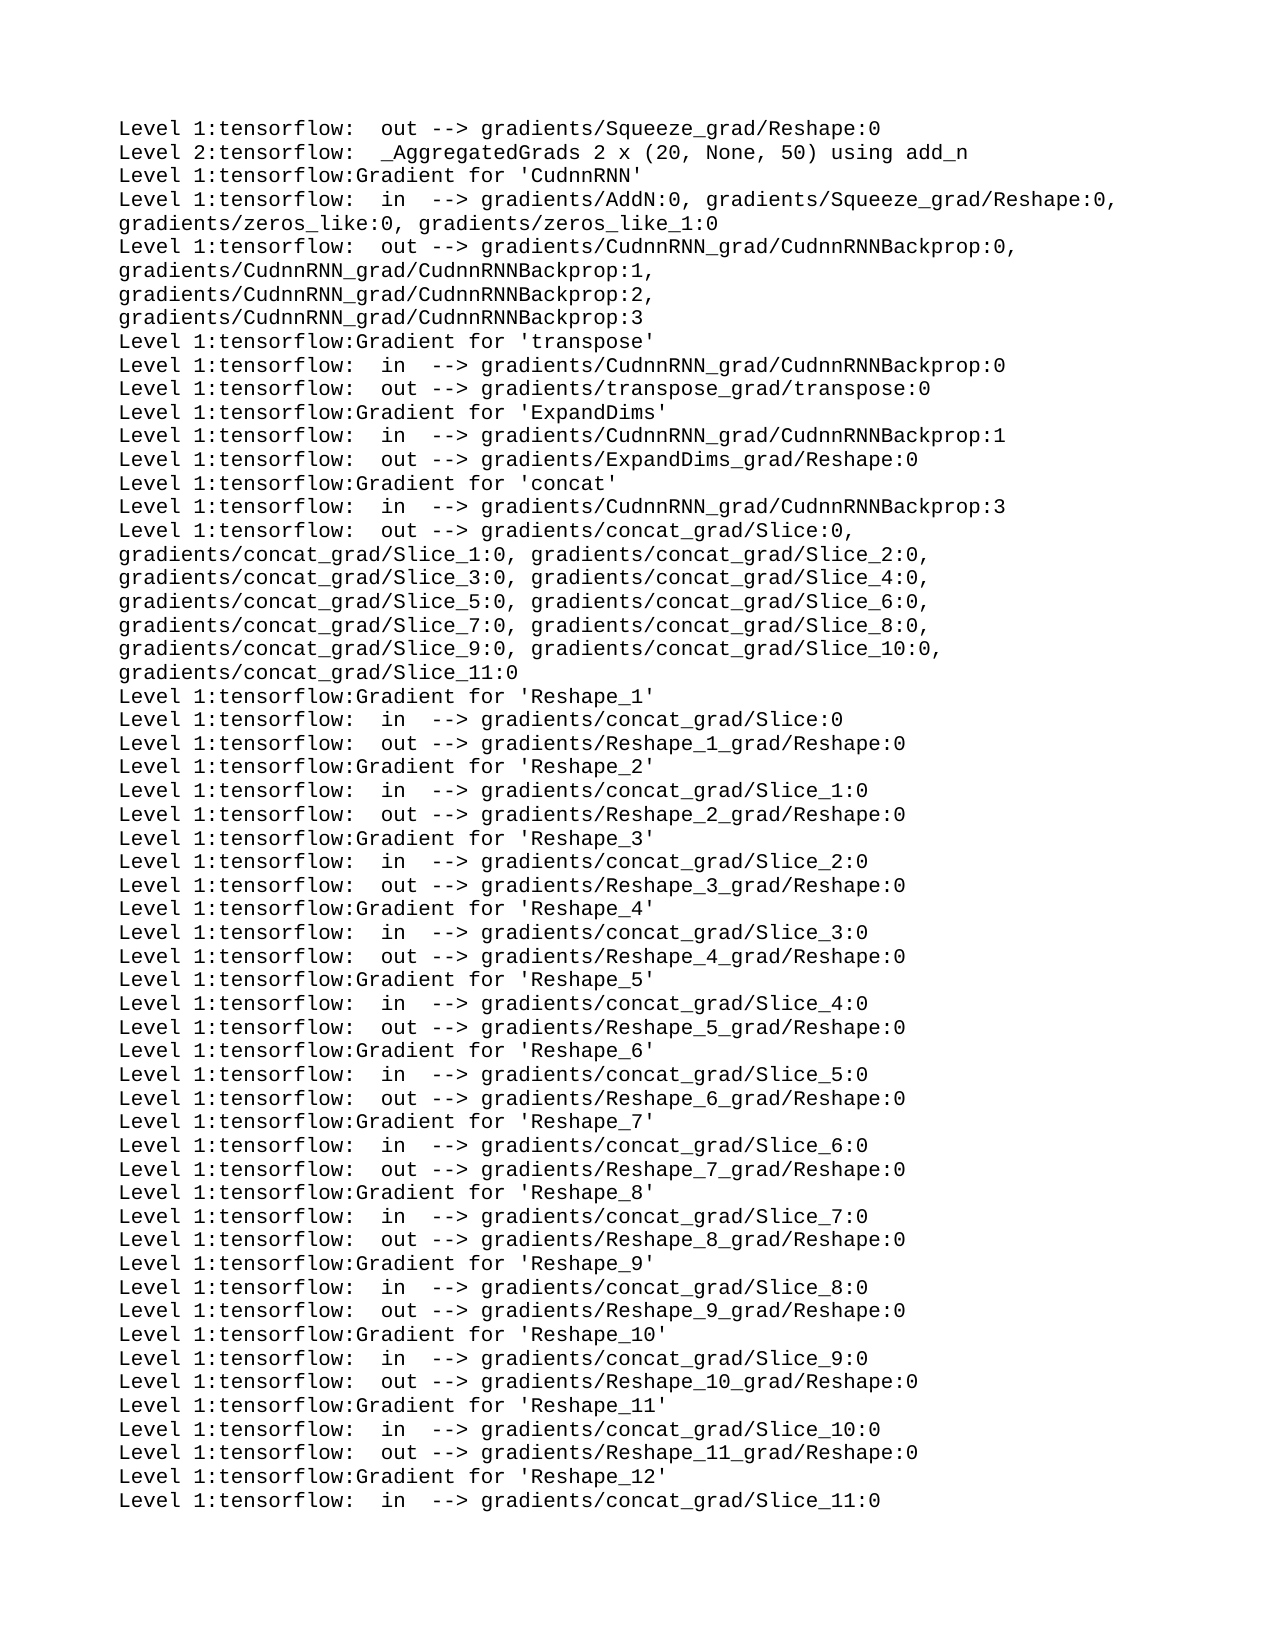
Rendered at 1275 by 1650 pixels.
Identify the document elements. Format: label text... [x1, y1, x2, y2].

text Level 1:tensorflow:Gradient for 'Reshape_8' [118, 1182, 1157, 1206]
text Level 1:tensorflow: out --> gradients/Squeeze_grad/Reshape:0 [118, 118, 1157, 142]
text Level 1:tensorflow: in --> gradients/concat_grad/Slice_2:0 [118, 851, 1157, 875]
text Level 1:tensorflow: in --> gradients/CudnnRNN_grad/CudnnRNNBackprop:3 [118, 496, 1157, 520]
text Level 1:tensorflow: in --> gradients/concat_grad/Slice_3:0 [118, 922, 1157, 946]
text Level 1:tensorflow:Gradient for 'Reshape_3' [118, 827, 1157, 851]
text Level 1:tensorflow: out --> gradients/Reshape_6_grad/Reshape:0 [118, 1088, 1157, 1111]
text Level 1:tensorflow: in --> gradients/CudnnRNN_grad/CudnnRNNBackprop:1 [118, 426, 1157, 449]
text Level 1:tensorflow: out --> gradients/Reshape_2_grad/Reshape:0 [118, 804, 1157, 827]
text Level 1:tensorflow: in --> gradients/concat_grad/Slice_7:0 [118, 1206, 1157, 1229]
text Level 1:tensorflow:Gradient for 'Reshape_11' [118, 1395, 1157, 1419]
text Level 1:tensorflow: in --> gradients/concat_grad/Slice_4:0 [118, 993, 1157, 1017]
text Level 1:tensorflow: out --> gradients/Reshape_11_grad/Reshape:0 [118, 1442, 1157, 1466]
text Level 1:tensorflow: in --> gradients/concat_grad/Slice_5:0 [118, 1064, 1157, 1088]
text Level 1:tensorflow: in --> gradients/concat_grad/Slice_1:0 [118, 780, 1157, 804]
text Level 1:tensorflow: in --> gradients/concat_grad/Slice_8:0 [118, 1277, 1157, 1300]
text Level 1:tensorflow: out --> gradients/Reshape_9_grad/Reshape:0 [118, 1300, 1157, 1324]
text Level 1:tensorflow:Gradient for 'Reshape_2' [118, 757, 1157, 780]
text Level 1:tensorflow:Gradient for 'Reshape_1' [118, 686, 1157, 709]
text Level 1:tensorflow:Gradient for 'Reshape_9' [118, 1253, 1157, 1277]
text Level 1:tensorflow: out --> gradients/Reshape_7_grad/Reshape:0 [118, 1158, 1157, 1182]
text Level 1:tensorflow:Gradient for 'Reshape_4' [118, 898, 1157, 922]
text Level 1:tensorflow:Gradient for 'Reshape_12' [118, 1466, 1157, 1489]
text Level 1:tensorflow: in --> gradients/concat_grad/Slice_10:0 [118, 1419, 1157, 1442]
text Level 1:tensorflow: out --> gradients/Reshape_3_grad/Reshape:0 [118, 875, 1157, 898]
text Level 1:tensorflow: in --> gradients/concat_grad/Slice_9:0 [118, 1348, 1157, 1371]
text Level 1:tensorflow: out --> gradients/Reshape_8_grad/Reshape:0 [118, 1229, 1157, 1253]
text Level 1:tensorflow: in --> gradients/concat_grad/Slice_6:0 [118, 1135, 1157, 1158]
text Level 1:tensorflow: out --> gradients/Reshape_10_grad/Reshape:0 [118, 1371, 1157, 1395]
text Level 1:tensorflow: out --> gradients/transpose_grad/transpose:0 [118, 378, 1157, 402]
text Level 1:tensorflow:Gradient for 'Reshape_10' [118, 1324, 1157, 1348]
text Level 1:tensorflow: in --> gradients/concat_grad/Slice_11:0 [118, 1489, 1157, 1513]
text Level 1:tensorflow:Gradient for 'Reshape_5' [118, 969, 1157, 993]
text Level 1:tensorflow: out --> gradients/concat_grad/Slice:0, gradients/concat_grad/Slice_1:0, gradients/concat_grad/Slice_2:0, gradients/concat_grad/Slice_3:0, gradients/concat_grad/Slice_4:0, gradients/concat_grad/Slice_5:0, gradients/concat_grad/Slice_6:0, gradients/concat_grad/Slice_7:0, gradients/concat_grad/Slice_8:0, gradients/concat_grad/Slice_9:0, gradients/concat_grad/Slice_10:0, gradients/concat_grad/Slice_11:0 [118, 520, 1157, 686]
text Level 1:tensorflow: in --> gradients/AddN:0, gradients/Squeeze_grad/Reshape:0, gradients/zeros_like:0, gradients/zeros_like_1:0 [118, 189, 1157, 236]
text Level 1:tensorflow: in --> gradients/concat_grad/Slice:0 [118, 709, 1157, 733]
text Level 1:tensorflow: in --> gradients/CudnnRNN_grad/CudnnRNNBackprop:0 [118, 354, 1157, 378]
text Level 1:tensorflow:Gradient for 'CudnnRNN' [118, 165, 1157, 189]
text Level 1:tensorflow: out --> gradients/CudnnRNN_grad/CudnnRNNBackprop:0, gradients/CudnnRNN_grad/CudnnRNNBackprop:1, gradients/CudnnRNN_grad/CudnnRNNBackprop:2, gradients/CudnnRNN_grad/CudnnRNNBackprop:3 [118, 236, 1157, 331]
text Level 1:tensorflow: out --> gradients/Reshape_5_grad/Reshape:0 [118, 1017, 1157, 1040]
text Level 1:tensorflow: out --> gradients/ExpandDims_grad/Reshape:0 [118, 449, 1157, 473]
text Level 1:tensorflow:Gradient for 'transpose' [118, 331, 1157, 354]
text Level 1:tensorflow:Gradient for 'Reshape_7' [118, 1111, 1157, 1135]
text Level 1:tensorflow: out --> gradients/Reshape_1_grad/Reshape:0 [118, 733, 1157, 757]
text Level 1:tensorflow:Gradient for 'ExpandDims' [118, 402, 1157, 426]
text Level 1:tensorflow: out --> gradients/Reshape_4_grad/Reshape:0 [118, 946, 1157, 969]
text Level 1:tensorflow:Gradient for 'Reshape_6' [118, 1040, 1157, 1064]
text Level 2:tensorflow: _AggregatedGrads 2 x (20, None, 50) using add_n [118, 142, 1157, 165]
text Level 1:tensorflow:Gradient for 'concat' [118, 473, 1157, 496]
